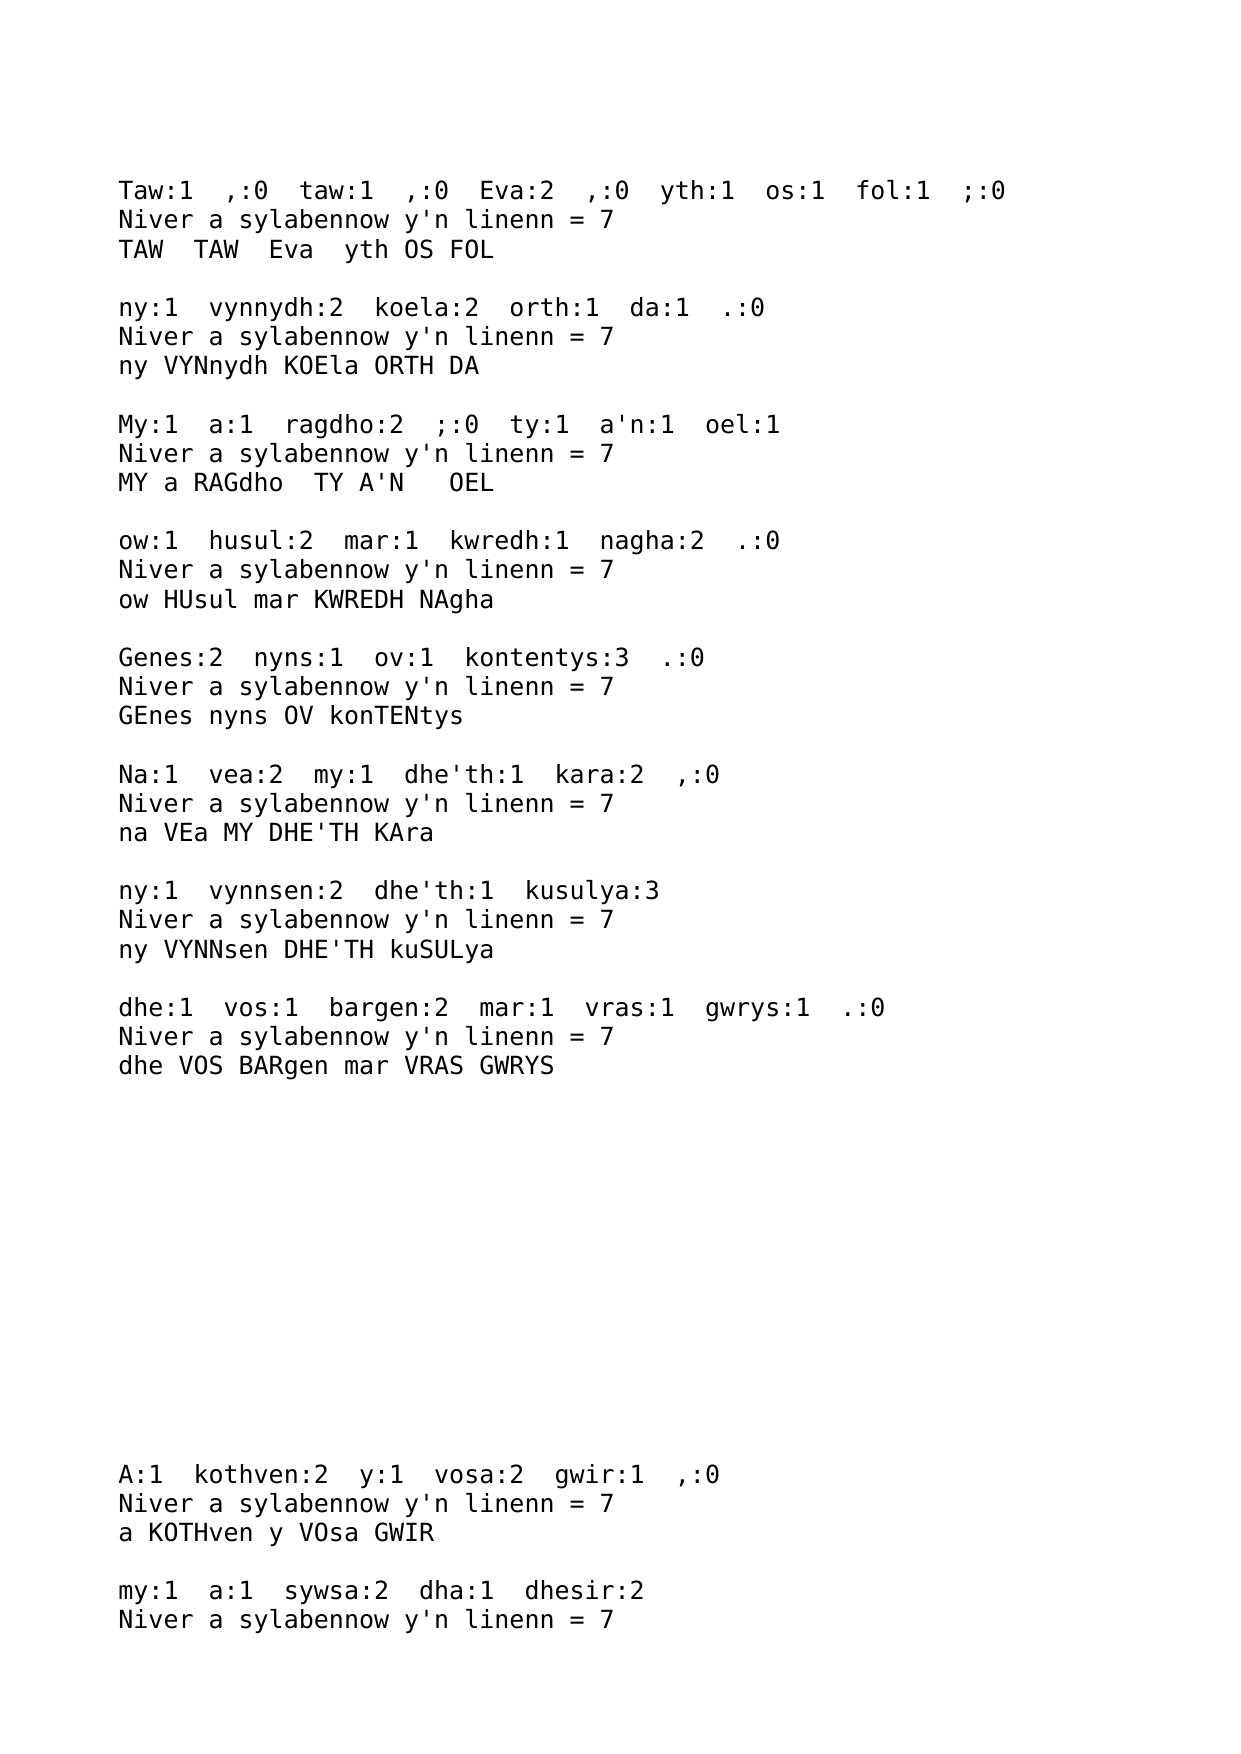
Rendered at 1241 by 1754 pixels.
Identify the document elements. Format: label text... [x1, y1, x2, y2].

text Niver a sylabennow y'n linenn = 7 [118, 556, 1122, 585]
text Niver a sylabennow y'n linenn = 7 [118, 1606, 1122, 1635]
text My:1 a:1 ragdho:2 ;:0 ty:1 a'n:1 oel:1 [118, 410, 1122, 439]
text dhe VOS BARgen mar VRAS GWRYS [118, 1051, 1122, 1081]
text TAW TAW Eva yth OS FOL [118, 235, 1122, 264]
text ny:1 vynnsen:2 dhe'th:1 kusulya:3 [118, 876, 1122, 906]
text Genes:2 nyns:1 ov:1 kontentys:3 .:0 [118, 643, 1122, 672]
text Niver a sylabennow y'n linenn = 7 [118, 789, 1122, 818]
text MY a RAGdho TY A'N OEL [118, 468, 1122, 497]
text Niver a sylabennow y'n linenn = 7 [118, 672, 1122, 701]
text Niver a sylabennow y'n linenn = 7 [118, 1489, 1122, 1518]
text GEnes nyns OV konTENtys [118, 701, 1122, 731]
text na VEa MY DHE'TH KAra [118, 818, 1122, 847]
text ny VYNNsen DHE'TH kuSULya [118, 935, 1122, 964]
text Niver a sylabennow y'n linenn = 7 [118, 322, 1122, 351]
text a KOTHven y VOsa GWIR [118, 1518, 1122, 1547]
text Niver a sylabennow y'n linenn = 7 [118, 206, 1122, 235]
text Taw:1 ,:0 taw:1 ,:0 Eva:2 ,:0 yth:1 os:1 fol:1 ;:0 [118, 176, 1122, 206]
text Na:1 vea:2 my:1 dhe'th:1 kara:2 ,:0 [118, 760, 1122, 789]
text ow:1 husul:2 mar:1 kwredh:1 nagha:2 .:0 [118, 526, 1122, 556]
text Niver a sylabennow y'n linenn = 7 [118, 439, 1122, 468]
text ny VYNnydh KOEla ORTH DA [118, 351, 1122, 381]
text dhe:1 vos:1 bargen:2 mar:1 vras:1 gwrys:1 .:0 [118, 993, 1122, 1022]
text my:1 a:1 sywsa:2 dha:1 dhesir:2 [118, 1576, 1122, 1606]
text ny:1 vynnydh:2 koela:2 orth:1 da:1 .:0 [118, 293, 1122, 322]
text Niver a sylabennow y'n linenn = 7 [118, 1022, 1122, 1051]
text ow HUsul mar KWREDH NAgha [118, 585, 1122, 614]
text Niver a sylabennow y'n linenn = 7 [118, 906, 1122, 935]
text A:1 kothven:2 y:1 vosa:2 gwir:1 ,:0 [118, 1460, 1122, 1489]
